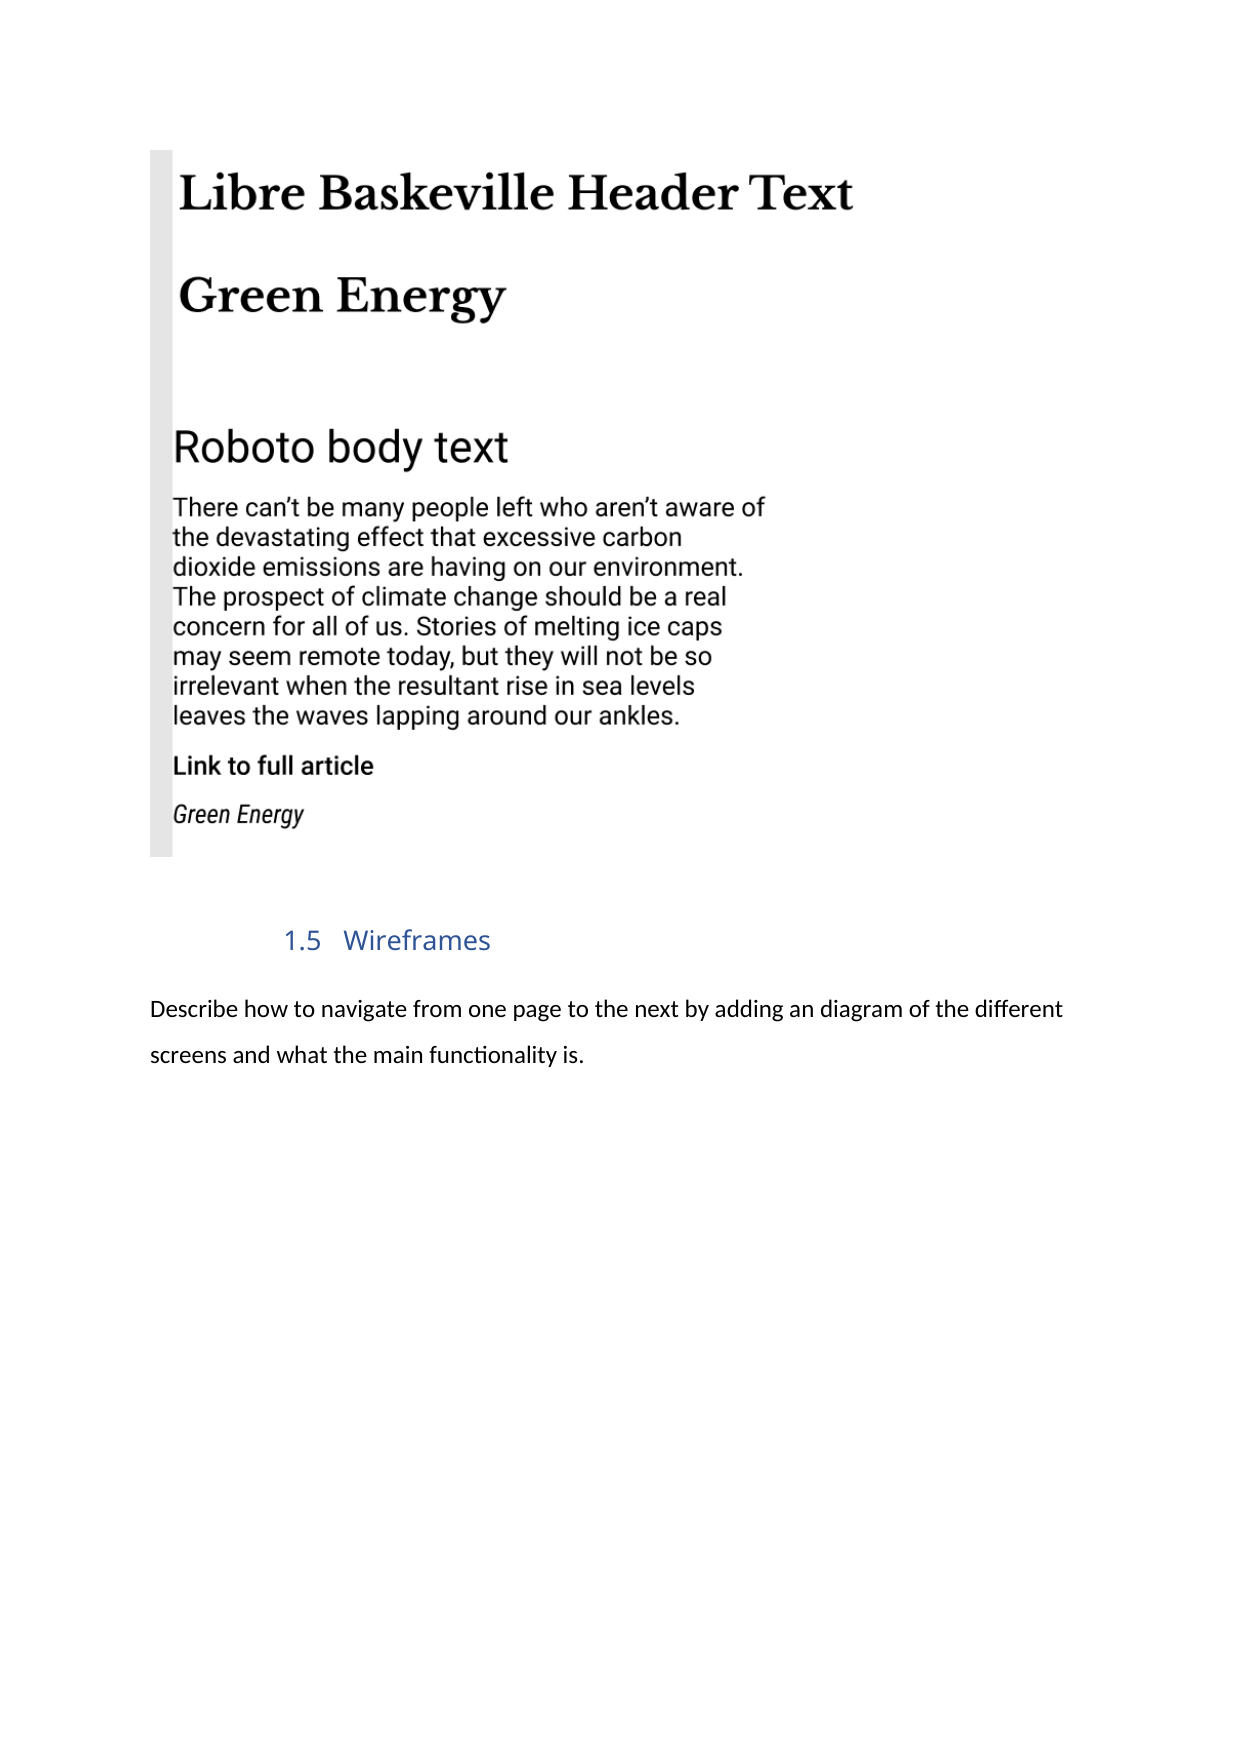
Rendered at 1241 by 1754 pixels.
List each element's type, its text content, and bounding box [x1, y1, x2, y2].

text Describe how to navigate from one page to the next by adding an diagram of the different screens and what the main functionality is. [150, 993, 1090, 1069]
subtitle Wireframes [283, 921, 1090, 958]
